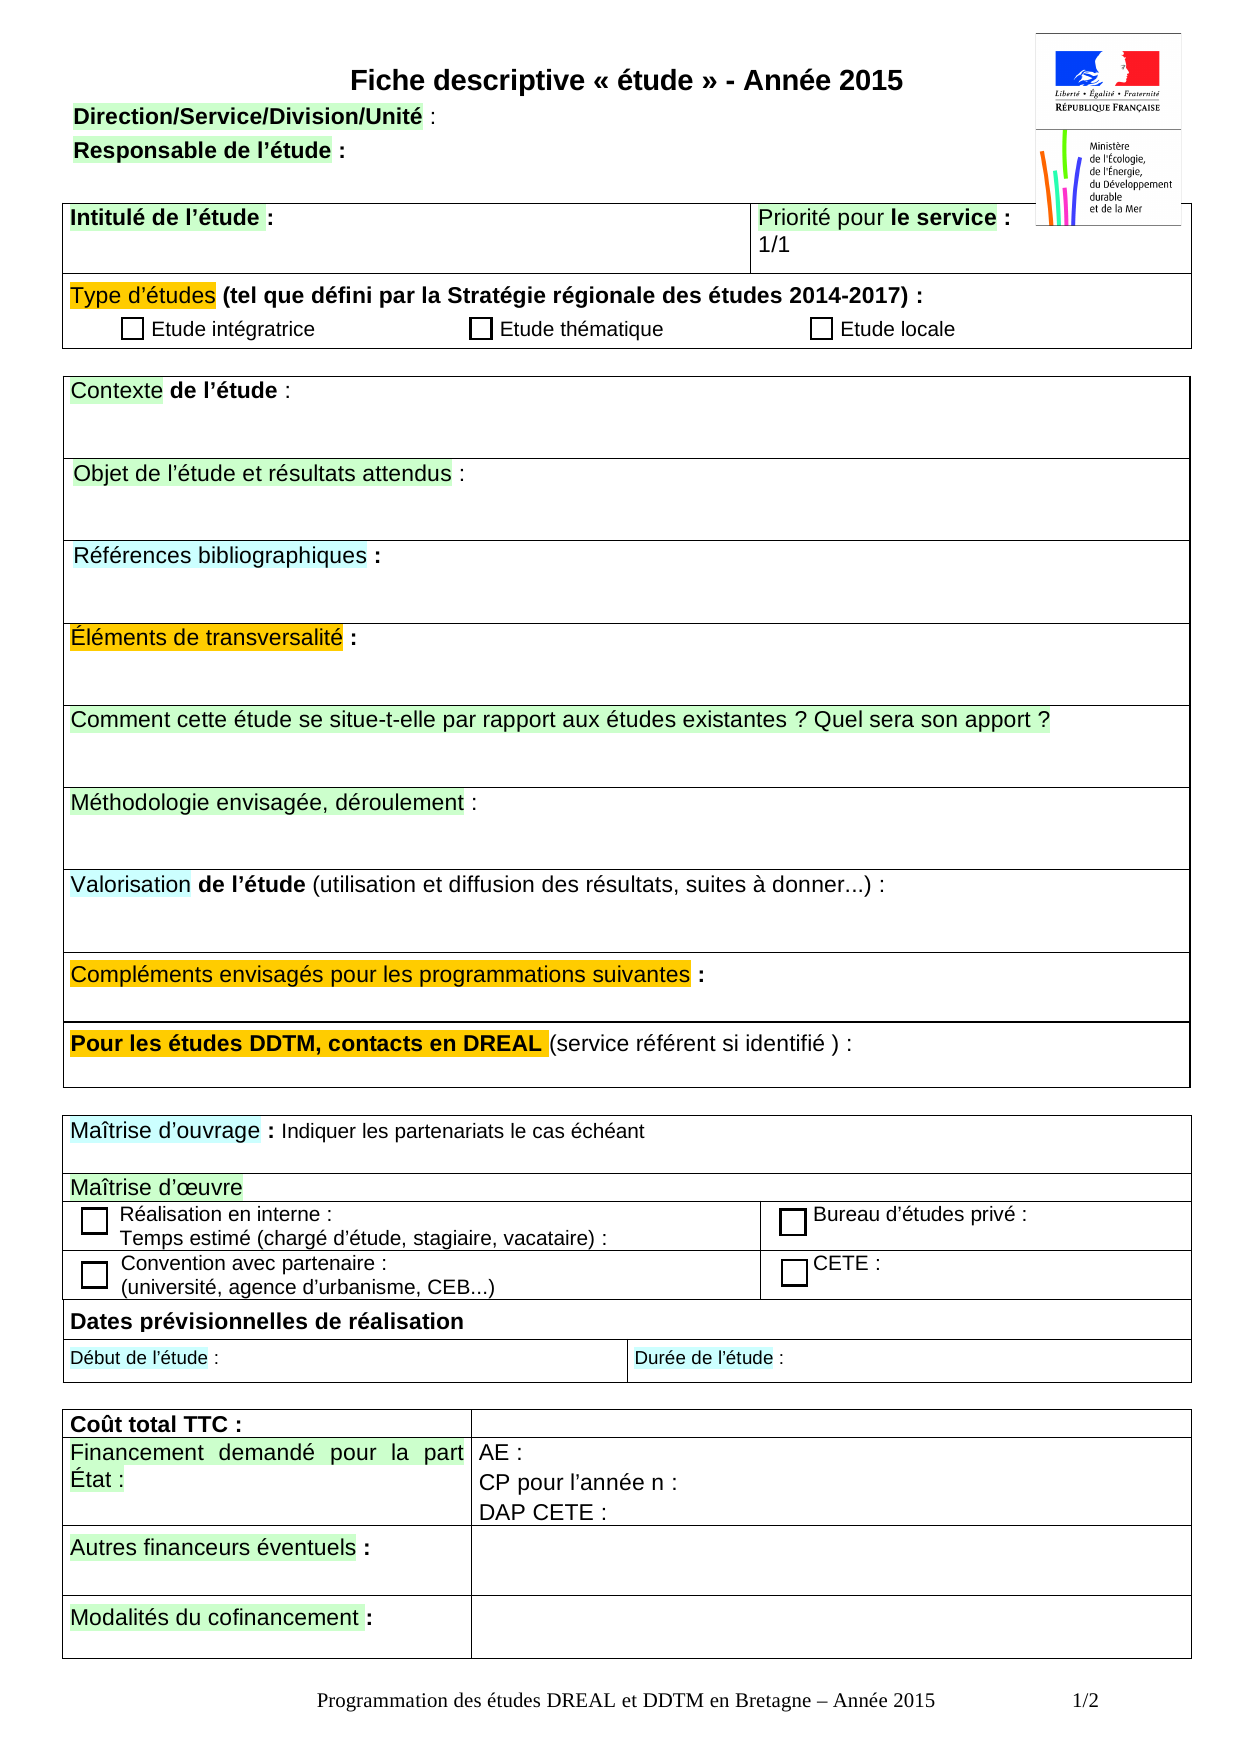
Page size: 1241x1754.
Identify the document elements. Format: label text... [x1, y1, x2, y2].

table_cell CETE : [761, 1251, 1191, 1299]
table_header Priorité pour le service : 1/1 [751, 204, 1191, 273]
table_cell DAP CETE : [472, 1497, 1191, 1525]
text Fiche descriptive « étude » - Année 2015 [73, 63, 1035, 96]
table_cell Bureau d’études privé : [761, 1202, 1191, 1250]
table_cell [472, 1596, 1191, 1657]
table_cell CP pour l’année n : [472, 1468, 1191, 1497]
table_cell Éléments de transversalité : [64, 624, 1189, 705]
text Responsable de l’étude : [332, 136, 1035, 163]
table_cell AE : [472, 1438, 1191, 1468]
text Direction/Service/Division/Unité : [423, 103, 1035, 130]
table_cell Durée de l’étude : [628, 1340, 1191, 1382]
table_cell Comment cette étude se situe-t-elle par rapport aux études existantes ? Quel sera son apport ? [64, 706, 1189, 787]
table_cell Convention avec partenaire : (université, agence d’urbanisme, CEB...) [63, 1251, 760, 1299]
table_cell Début de l’étude : [64, 1340, 627, 1382]
table_cell Modalités du cofinancement : [63, 1596, 471, 1657]
table_cell Maîtrise d’œuvre [243, 1174, 1191, 1201]
table_cell [472, 1526, 1191, 1595]
table_cell Compléments envisagés pour les programmations suivantes : [64, 953, 1189, 1021]
picture [1035, 33, 1182, 226]
table_cell Réalisation en interne : Temps estimé (chargé d’étude, stagiaire, vacataire) : [63, 1202, 760, 1250]
table_header Contexte de l’étude : [64, 377, 1189, 458]
table_cell Méthodologie envisagée, déroulement : [64, 788, 1189, 869]
table_cell Références bibliographiques : [64, 541, 1189, 622]
table_header [472, 1410, 1191, 1437]
table_cell Type d’études (tel que défini par la Stratégie régionale des études 2014-2017) : [63, 274, 1191, 347]
table_cell Valorisation de l’étude (utilisation et diffusion des résultats, suites à donner...) : [64, 870, 1189, 952]
table_header Maîtrise d’ouvrage : Indiquer les partenariats le cas échéant [63, 1116, 1191, 1172]
table_cell Financement demandé pour la part État : [63, 1438, 471, 1525]
table_header Intitulé de l’étude : [63, 204, 750, 273]
table_header Coût total TTC : [63, 1410, 471, 1437]
table_cell Autres financeurs éventuels : [63, 1526, 471, 1595]
table_cell Pour les études DDTM, contacts en DREAL (service référent si identifié ) : [64, 1023, 1189, 1087]
table_cell Dates prévisionnelles de réalisation [64, 1300, 1191, 1339]
table_cell Objet de l’étude et résultats attendus : [64, 459, 1189, 540]
